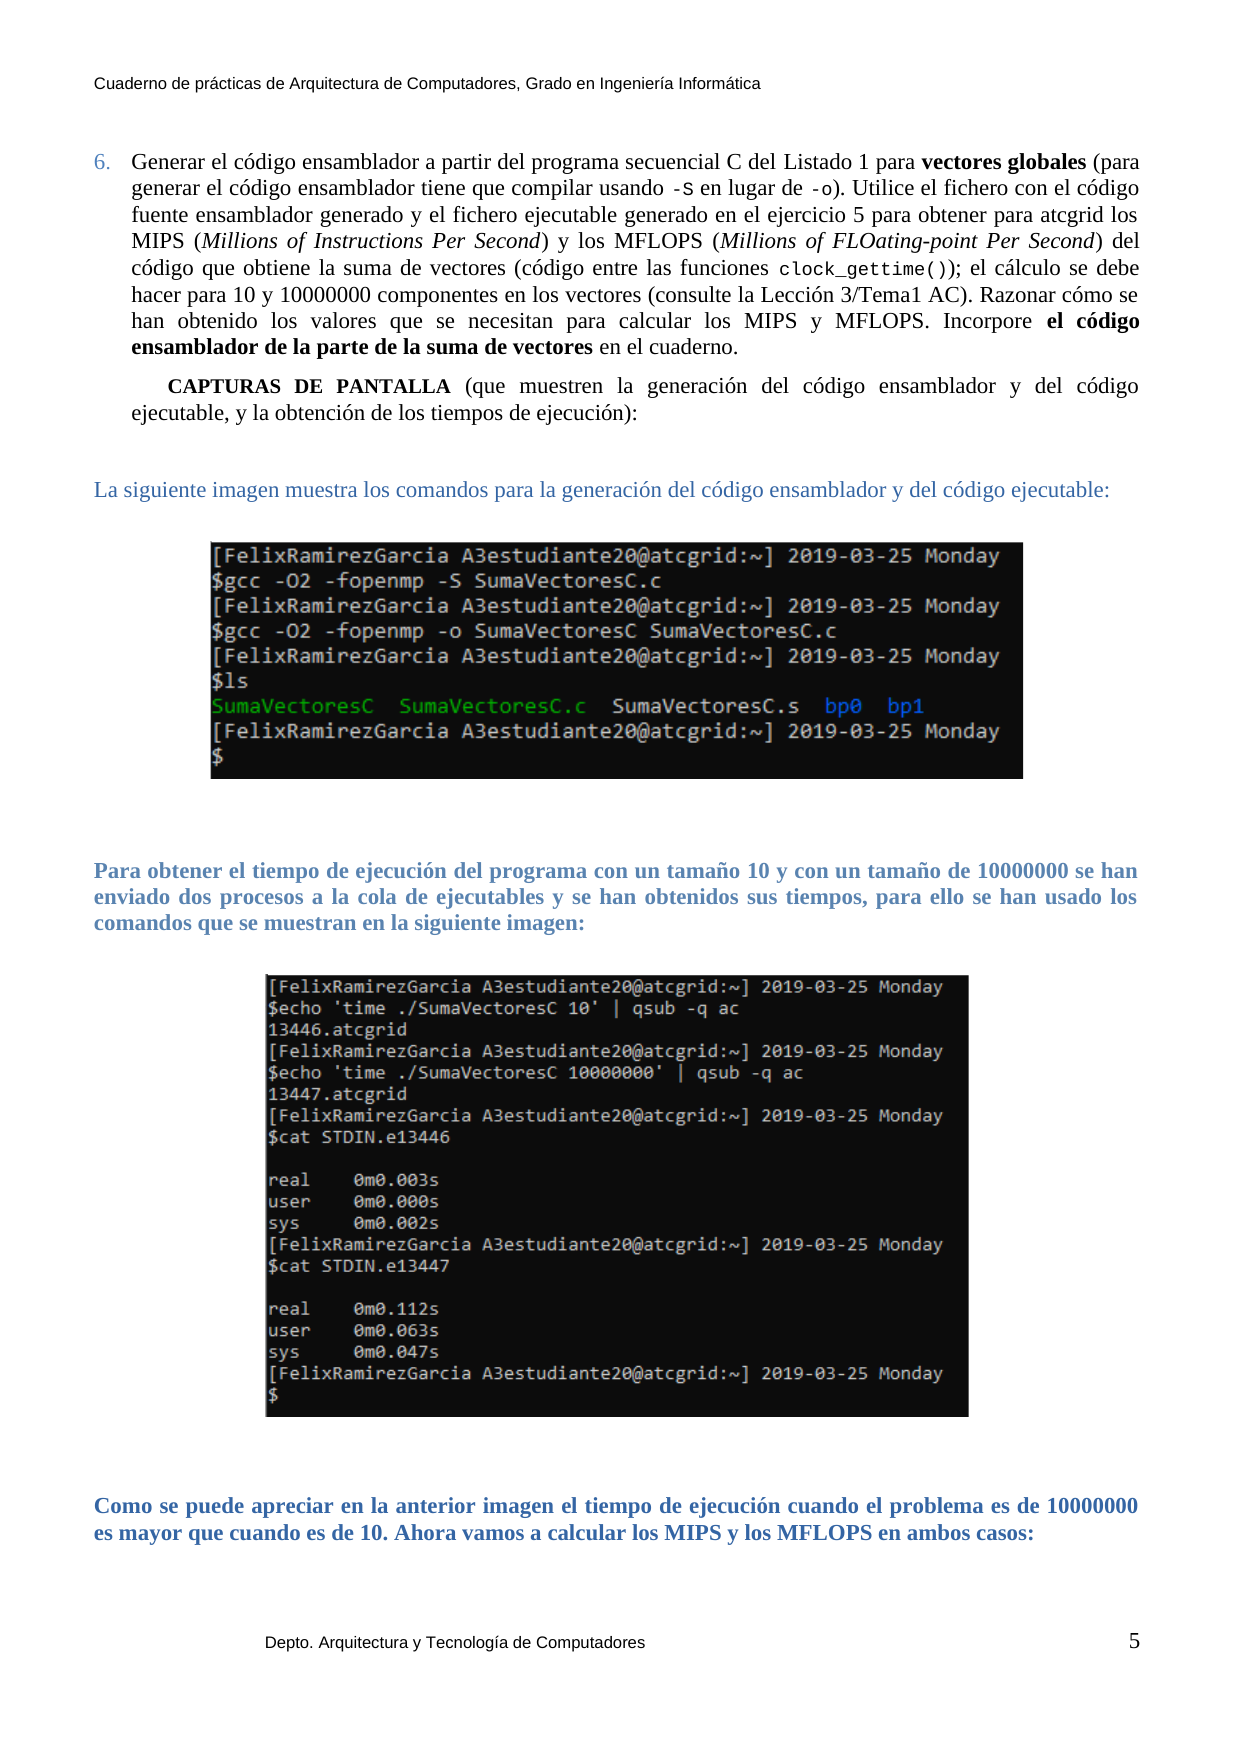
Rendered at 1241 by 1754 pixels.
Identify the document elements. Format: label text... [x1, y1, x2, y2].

list La siguiente imagen muestra los comandos para la generación del código ensamblador y del código ejecutable: [94, 476, 1140, 503]
picture [265, 974, 969, 1417]
text Como se puede apreciar en la anterior imagen el tiempo de ejecución cuando el problema es de 10000000 es mayor que cuando es de 10. Ahora vamos a calcular los MIPS y los MFLOPS en ambos casos: [94, 1492, 1140, 1545]
picture [210, 541, 1024, 779]
text Para obtener el tiempo de ejecución del programa con un tamaño 10 y con un tamaño de 10000000 se han enviado dos procesos a la cola de ejecutables y se han obtenidos sus tiempos, para ello se han usado los comandos que se muestran en la siguiente imagen: [94, 857, 1140, 936]
list Generar el código ensamblador a partir del programa secuencial C del Listado 1 para vectores globales (para generar el código ensamblador tiene que compilar usando -S en lugar de -o). Utilice el fichero con el código fuente ensamblador generado y el fichero ejecutable generado en el ejercicio 5 para obtener para atcgrid los MIPS (Millions of Instructions Per Second) y los MFLOPS (Millions of FLOating-point Per Second) del código que obtiene la suma de vectores (código entre las funciones clock_gettime()); el cálculo se debe hacer para 10 y 10000000 componentes en los vectores (consulte la Lección 3/Tema1 AC). Razonar cómo se han obtenido los valores que se necesitan para calcular los MIPS y MFLOPS. Incorpore el código ensamblador de la parte de la suma de vectores en el cuaderno. [94, 148, 1140, 360]
list CAPTURAS DE PANTALLA (que muestren la generación del código ensamblador y del código ejecutable, y la obtención de los tiempos de ejecución): [94, 372, 1140, 425]
